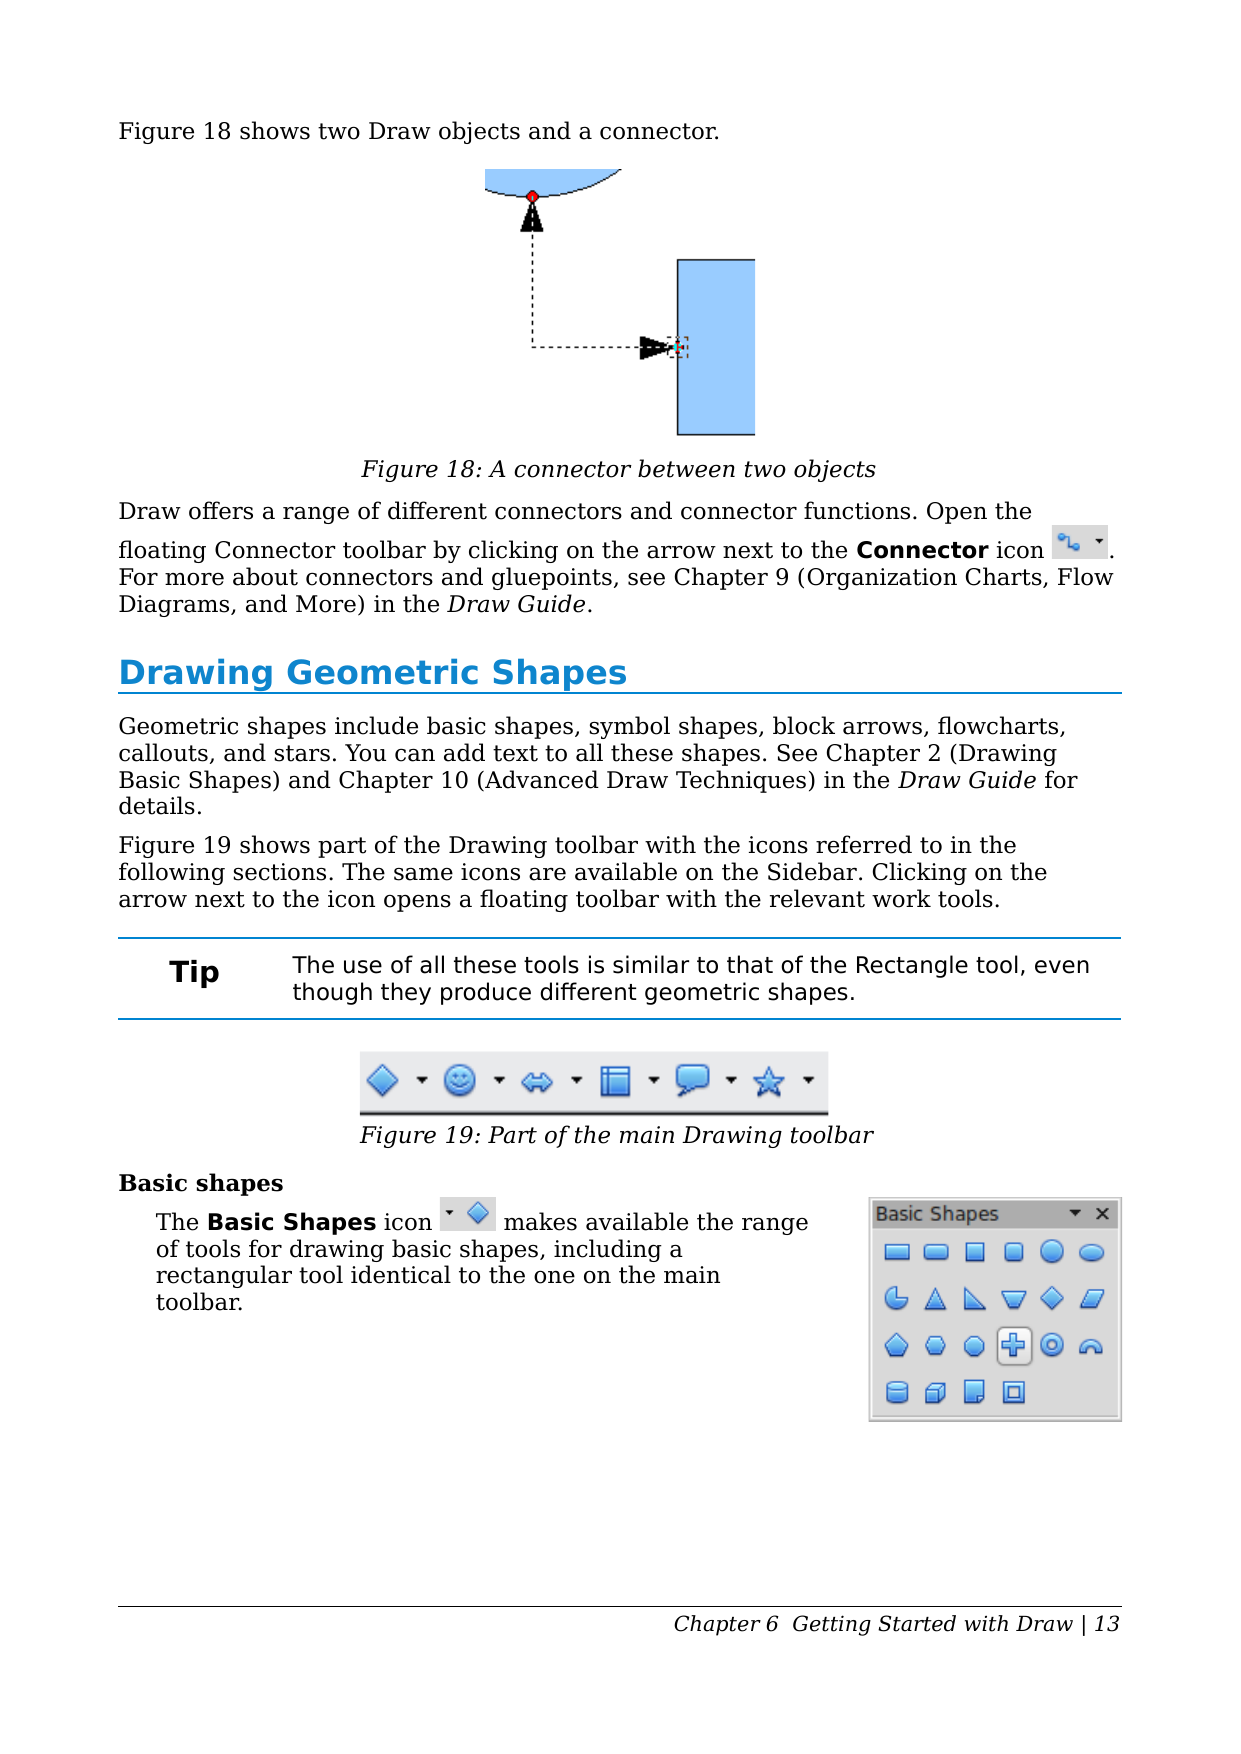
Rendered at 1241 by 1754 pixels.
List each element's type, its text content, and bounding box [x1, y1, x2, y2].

text Figure 19 shows part of the Drawing toolbar with the icons referred to in the following sections. The same icons are available on the Sidebar. Clicking on the arrow next to the icon opens a floating toolbar with the relevant work tools. [118, 833, 1122, 913]
picture [868, 1197, 1123, 1422]
picture [1051, 525, 1108, 559]
text Figure 18 shows two Draw objects and a connector. [118, 118, 1122, 145]
text Geometric shapes include basic shapes, symbol shapes, block arrows, flowcharts, callouts, and stars. You can add text to all these shapes. See Chapter 2 (Drawing Basic Shapes) and Chapter 10 (Advanced Draw Techniques) in the Draw Guide for details. [118, 713, 1122, 820]
text Basic shapes [118, 1170, 1122, 1197]
picture [439, 1197, 496, 1231]
table_header The Basic Shapes icon makes available the range of tools for drawing basic shapes, including a rectangular tool identical to the one on the main toolbar. [118, 1197, 812, 1421]
table_header Tip [118, 939, 271, 1018]
subtitle Drawing Geometric Shapes [118, 654, 1122, 692]
text Figure 18: A connector between two objects [337, 456, 903, 483]
table_header The use of all these tools is similar to that of the Rectangle tool, even though they produce different geometric shapes. [271, 939, 1121, 1018]
text Figure 19: Part of the main Drawing toolbar [360, 1123, 881, 1149]
text Draw offers a range of different connectors and connector functions. Open the floating Connector toolbar by clicking on the arrow next to the Connector icon . For more about connectors and gluepoints, see Chapter 9 (Organization Charts, Flow Diagrams, and More) in the Draw Guide. [118, 498, 1122, 617]
table_header [813, 1197, 868, 1421]
picture [359, 1050, 829, 1117]
picture [485, 169, 755, 450]
